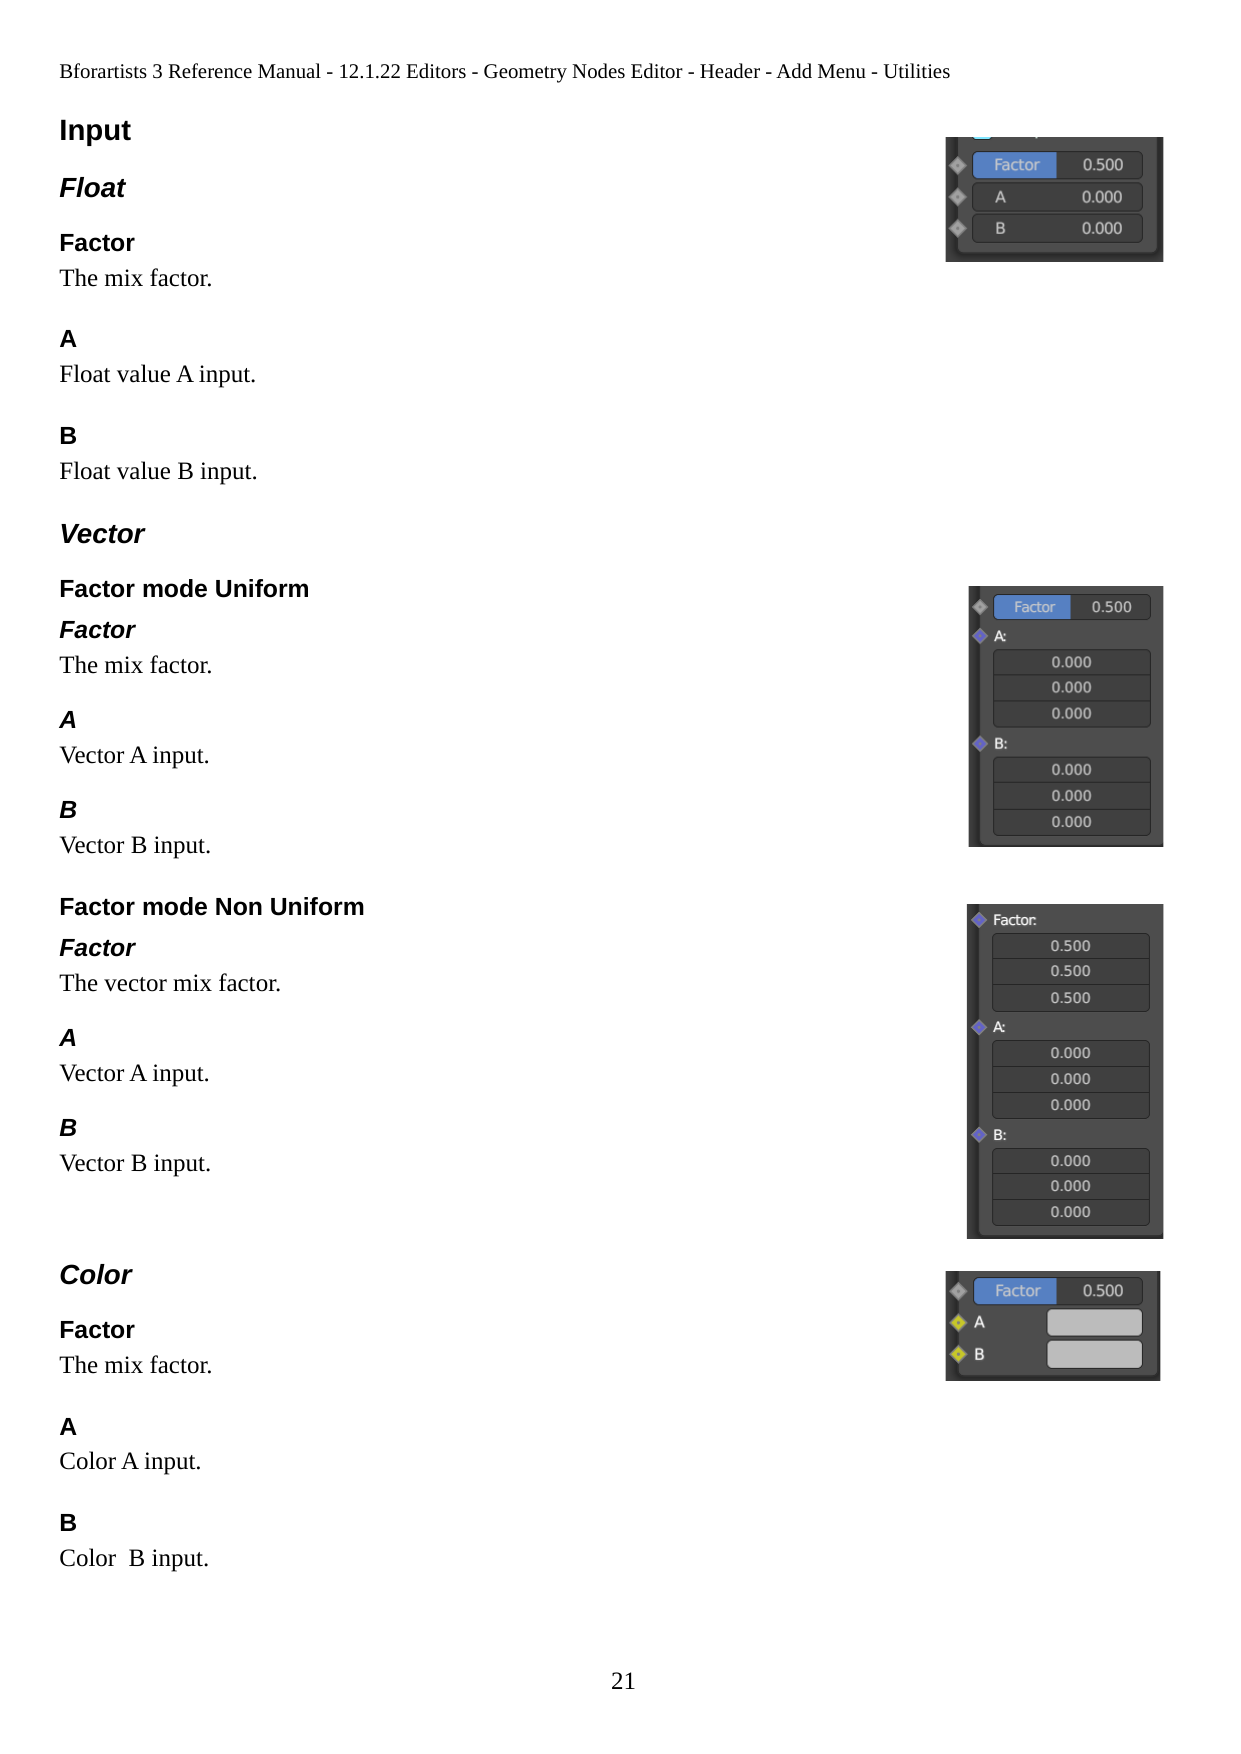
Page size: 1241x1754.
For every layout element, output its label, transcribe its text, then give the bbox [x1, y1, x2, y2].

text The mix factor. [59, 1350, 945, 1379]
text [1164, 1058, 1181, 1086]
text Float value A input. [59, 359, 1181, 388]
picture [966, 904, 1164, 1239]
picture [968, 586, 1164, 847]
subtitle [1164, 228, 1181, 257]
text The mix factor. [59, 650, 968, 679]
subtitle B [59, 1508, 1181, 1537]
subtitle Color [59, 1258, 1181, 1290]
subtitle Factor [59, 615, 968, 644]
text Vector A input. [59, 740, 968, 769]
subtitle [1164, 795, 1181, 824]
subtitle [1164, 1023, 1181, 1051]
text Vector A input. [59, 1058, 966, 1086]
picture [945, 137, 1164, 262]
subtitle Factor [59, 228, 945, 257]
subtitle A [59, 1412, 1181, 1440]
subtitle [1161, 1315, 1181, 1344]
text [1161, 1350, 1181, 1379]
text Color A input. [59, 1446, 1181, 1475]
subtitle [1164, 933, 1181, 961]
subtitle Vector [59, 517, 1181, 549]
text [1164, 1148, 1181, 1177]
subtitle Factor [59, 1315, 945, 1344]
subtitle B [59, 795, 968, 824]
subtitle [1164, 1113, 1181, 1142]
text The mix factor. [59, 263, 1181, 292]
text Float value B input. [59, 456, 1181, 484]
text [1164, 968, 1181, 996]
text Color B input. [59, 1543, 1181, 1572]
text [1164, 650, 1181, 679]
subtitle [1164, 171, 1181, 203]
subtitle [1164, 705, 1181, 734]
text Vector B input. [59, 830, 1181, 859]
subtitle A [59, 1023, 966, 1051]
subtitle Float [59, 171, 945, 203]
picture [945, 1271, 1161, 1381]
text Vector B input. [59, 1148, 966, 1177]
subtitle [1164, 615, 1181, 644]
subtitle A [59, 705, 968, 734]
subtitle A [59, 324, 1181, 353]
subtitle Factor [59, 933, 966, 961]
subtitle Input [59, 113, 1181, 146]
subtitle B [59, 421, 1181, 449]
subtitle Factor mode Uniform [59, 574, 1181, 603]
subtitle Factor mode Non Uniform [59, 892, 1181, 920]
text [1164, 740, 1181, 769]
subtitle B [59, 1113, 966, 1142]
text The vector mix factor. [59, 968, 966, 996]
